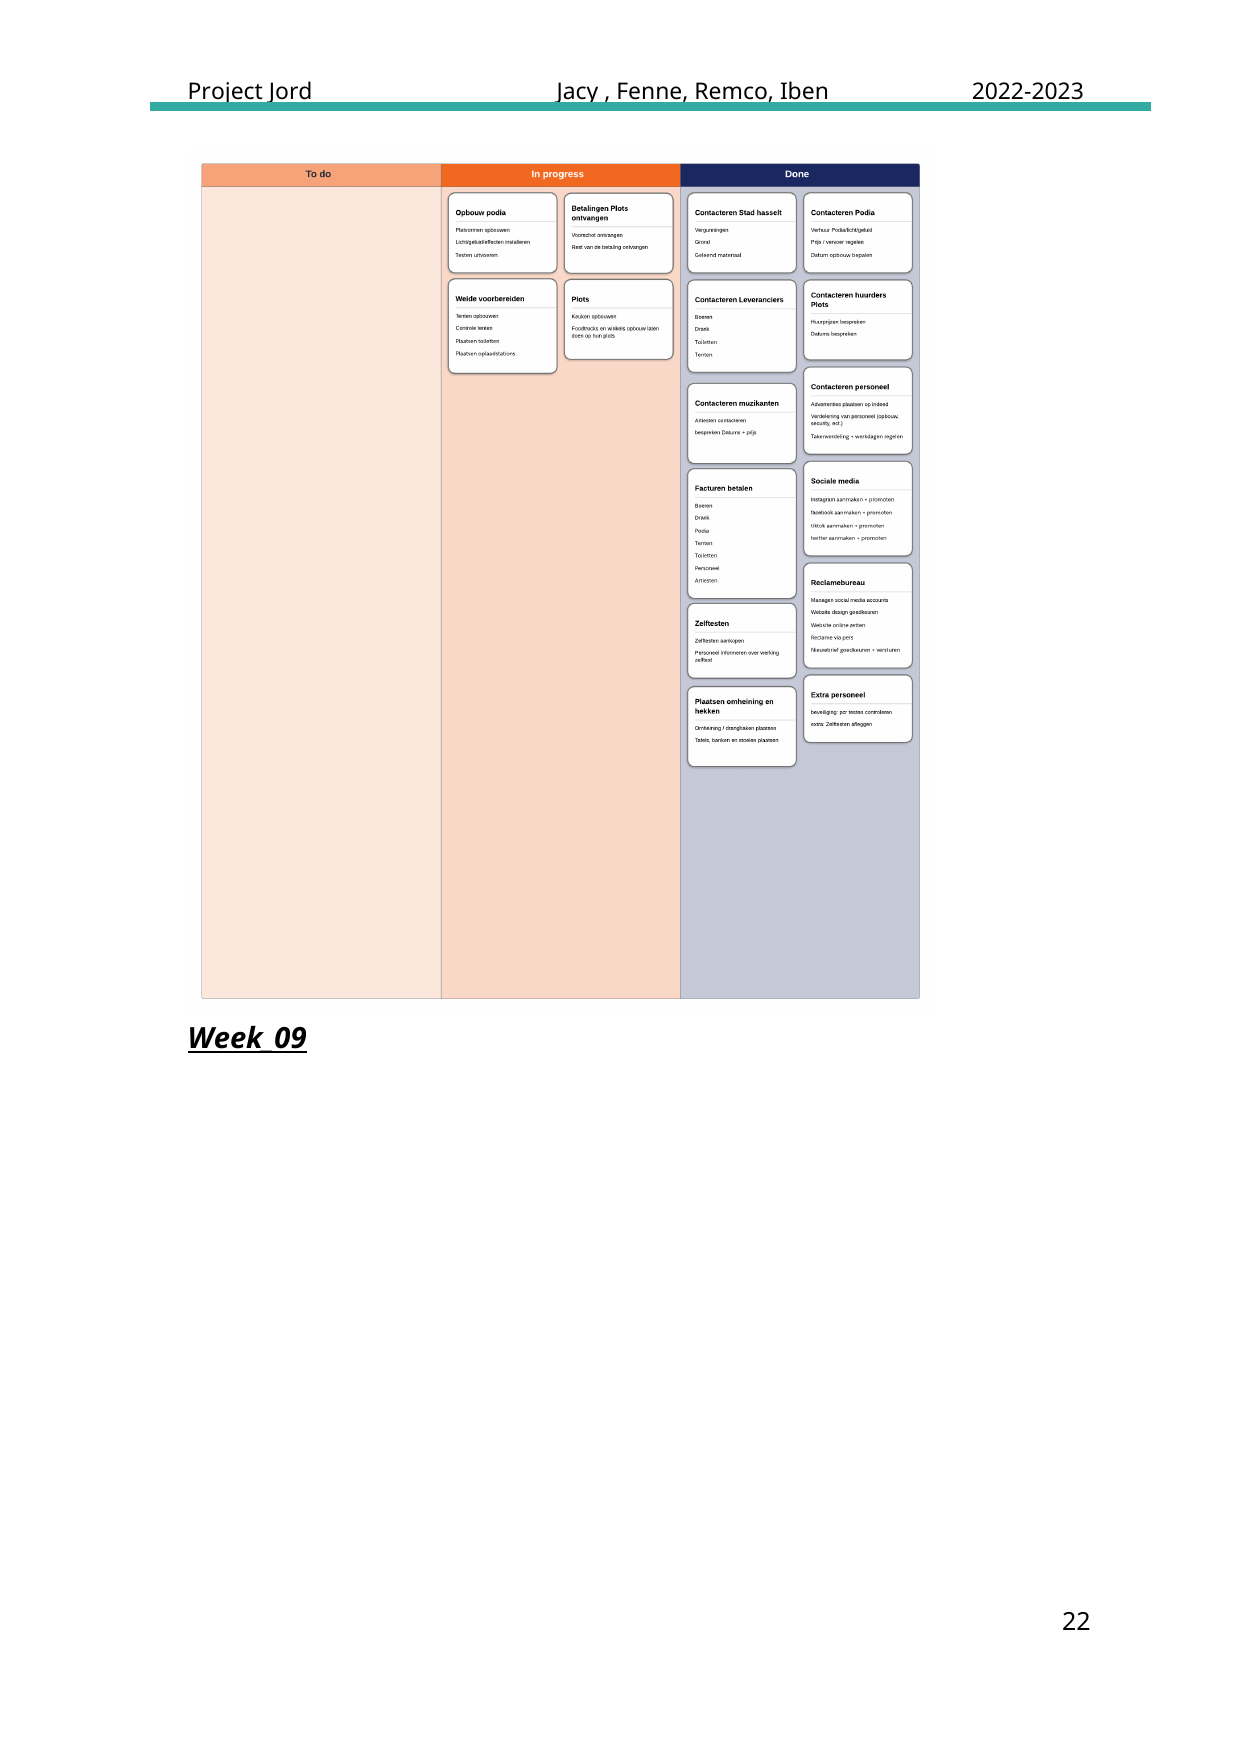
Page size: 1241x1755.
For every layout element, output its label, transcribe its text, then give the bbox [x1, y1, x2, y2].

text Week_09 [150, 1018, 1090, 1057]
